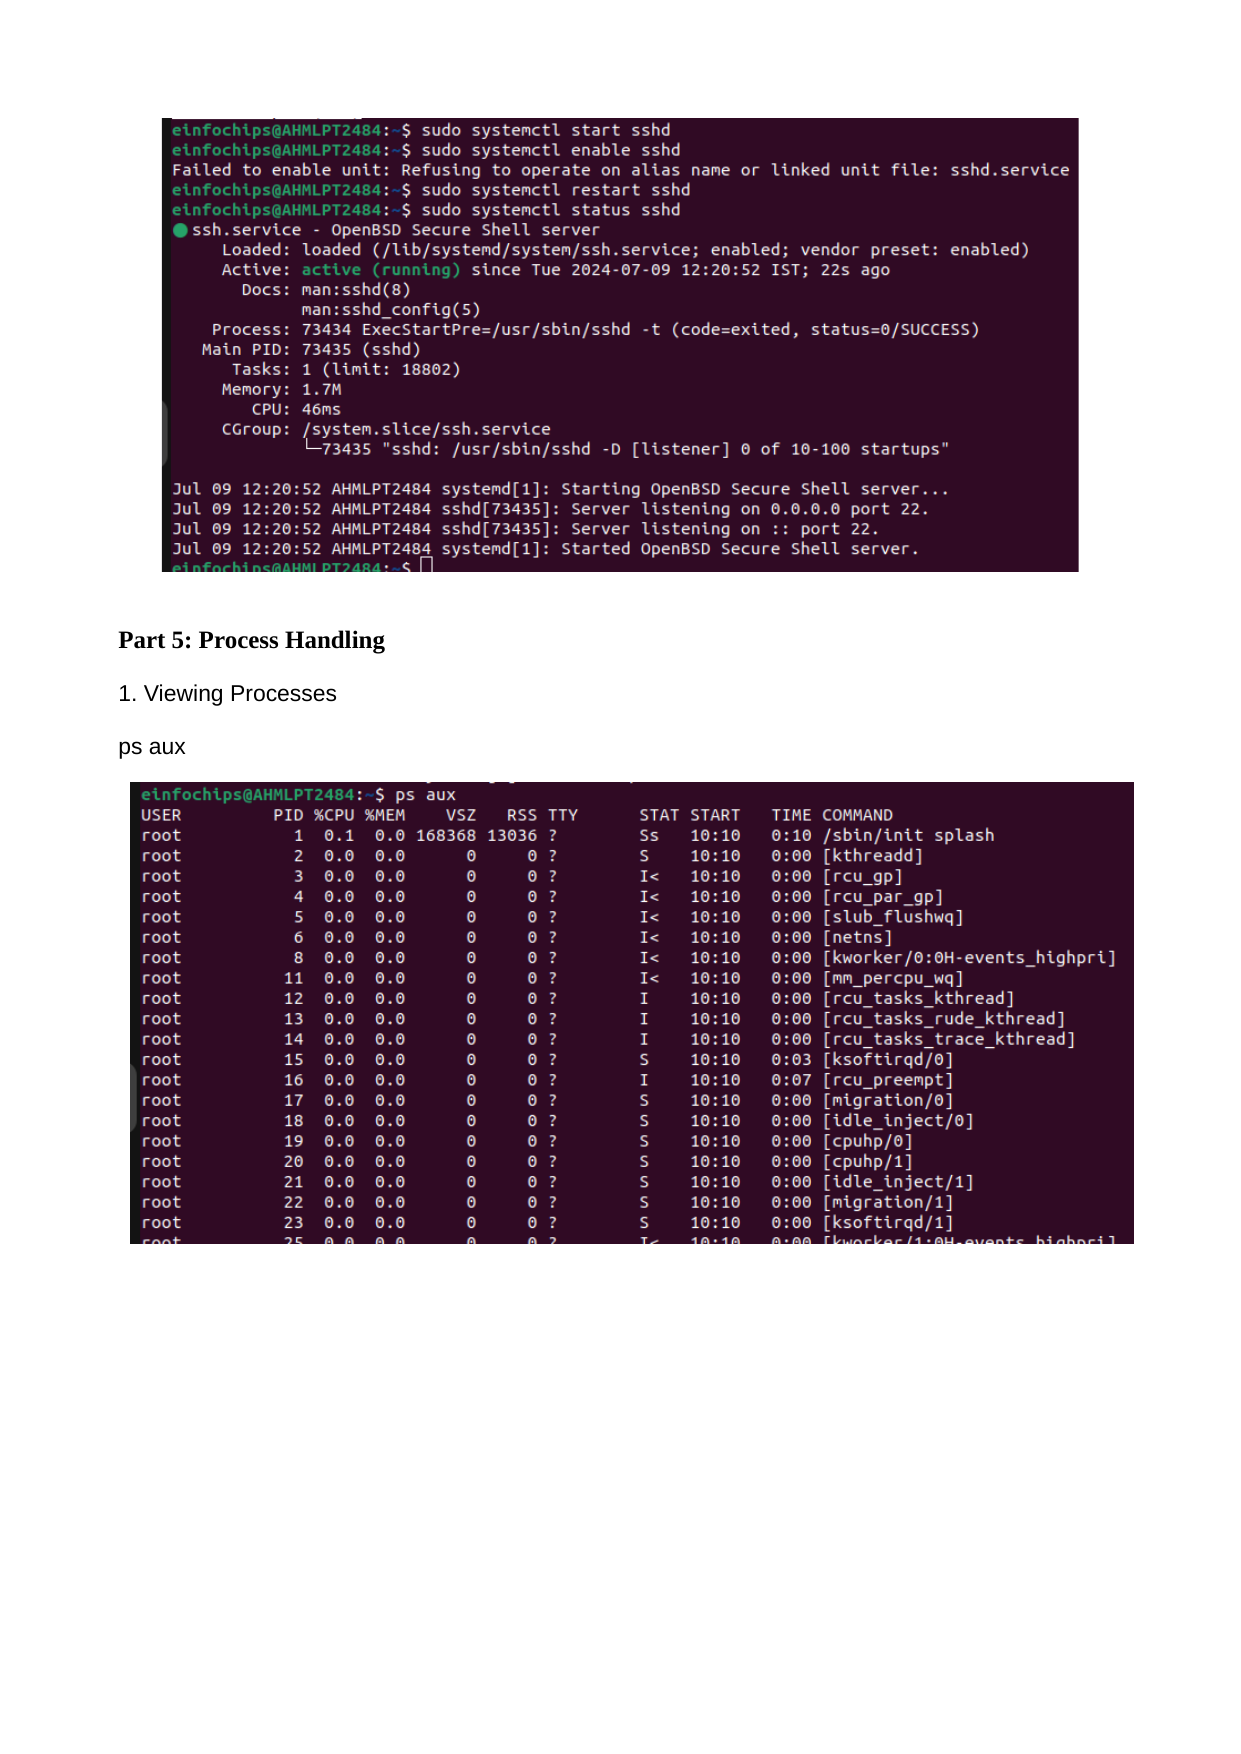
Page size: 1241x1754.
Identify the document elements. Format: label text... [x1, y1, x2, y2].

text ps aux [118, 733, 1122, 759]
text 1. Viewing Processes [118, 680, 1122, 706]
picture [130, 782, 1134, 1244]
text Part 5: Process Handling [118, 118, 1122, 653]
picture [161, 118, 1079, 572]
